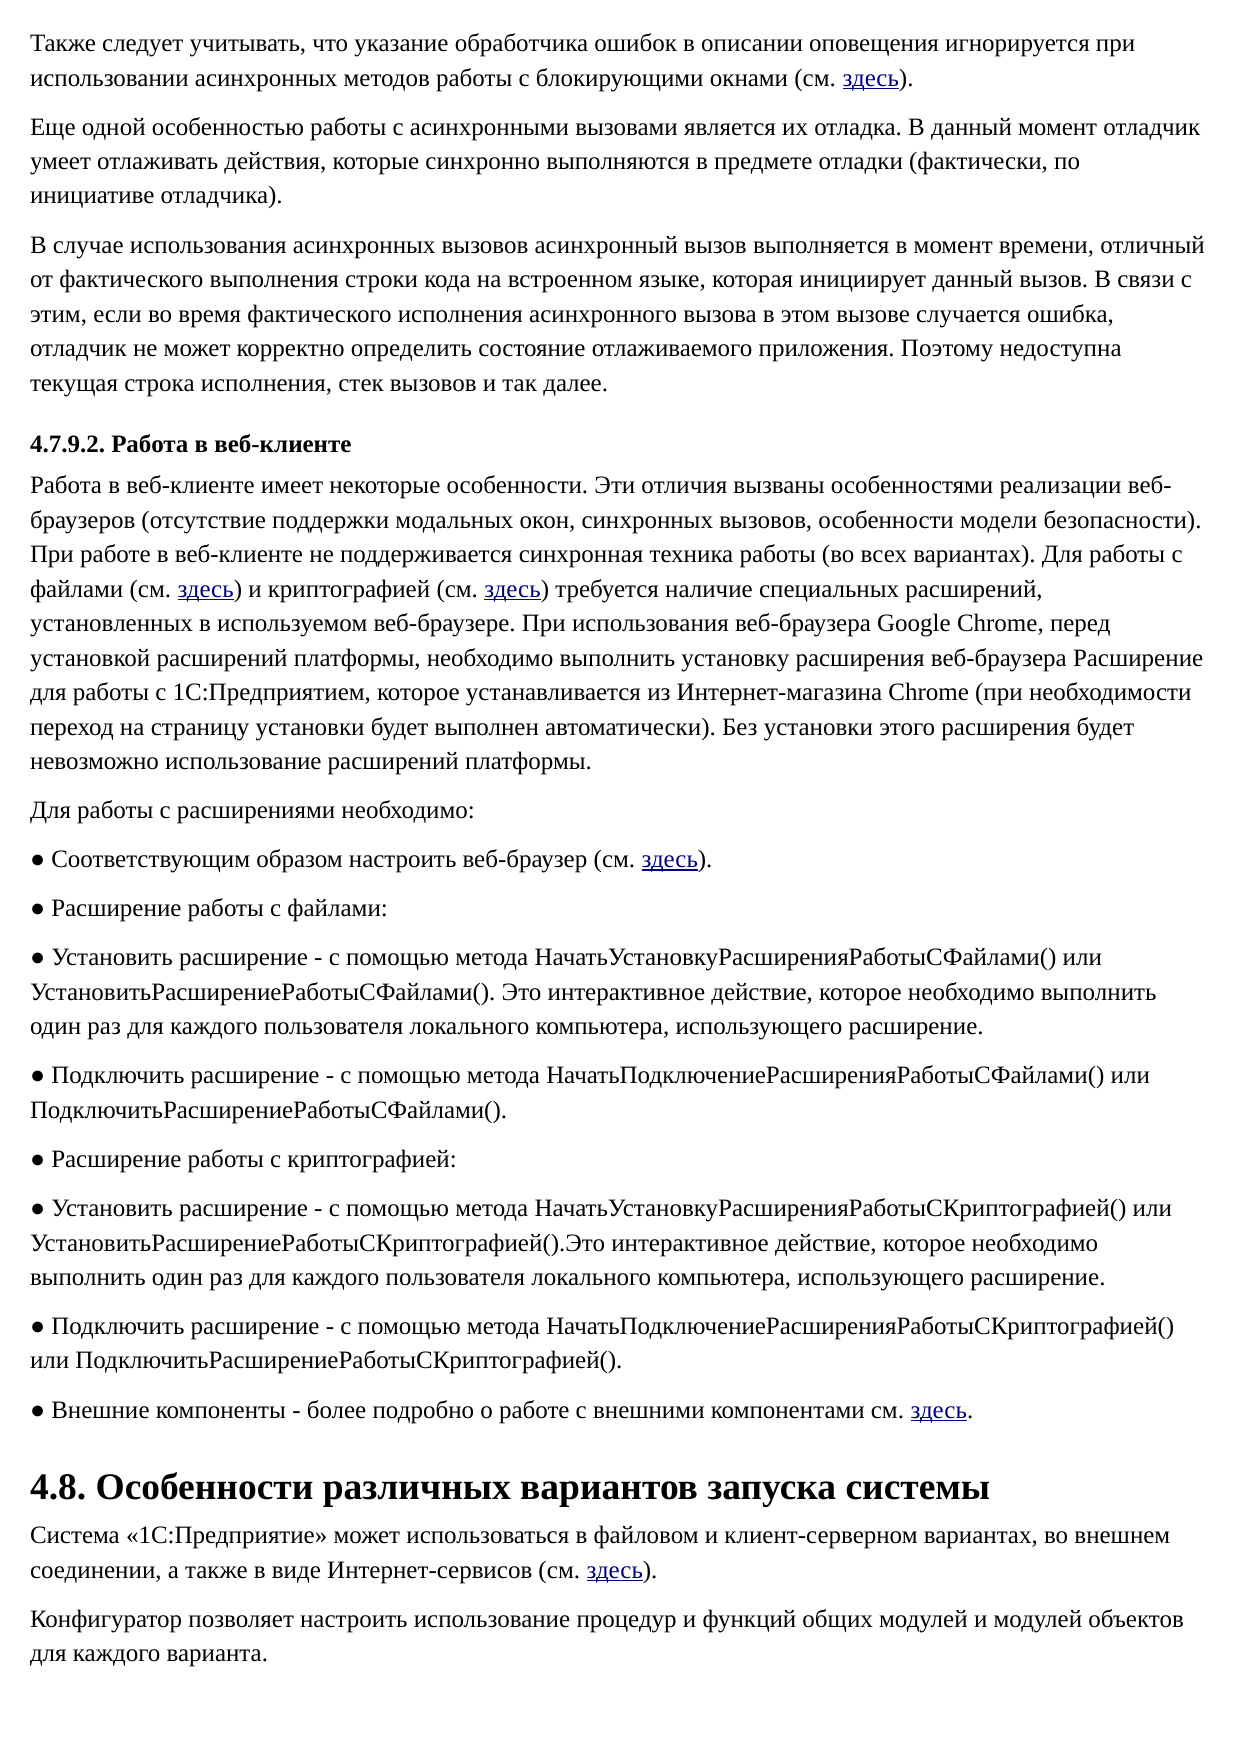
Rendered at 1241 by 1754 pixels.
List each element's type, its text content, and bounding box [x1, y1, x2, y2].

text Конфигуратор позволяет настроить использование процедур и функций общих модулей и модулей объектов для каждого варианта. [30, 1604, 1211, 1667]
text ● Внешние компоненты ‑ более подробно о работе с внешними компонентами см. здесь. [30, 1395, 1211, 1423]
text Также следует учитывать, что указание обработчика ошибок в описании оповещения игнорируется при использовании асинхронных методов работы с блокирующими окнами (см. здесь). [30, 28, 1211, 91]
subtitle 4.8. Особенности различных вариантов запуска системы [30, 1464, 1211, 1508]
text Работа в веб-клиенте имеет некоторые особенности. Эти отличия вызваны особенностями реализации веб-браузеров (отсутствие поддержки модальных окон, синхронных вызовов, особенности модели безопасности). При работе в веб-клиенте не поддерживается синхронная техника работы (во всех вариантах). Для работы с файлами (см. здесь) и криптографией (см. здесь) требуется наличие специальных расширений, установленных в используемом веб-браузере. При использования веб-браузера Google Chrome, перед установкой расширений платформы, необходимо выполнить установку расширения веб-браузера Расширение для работы с 1С:Предприятием, которое устанавливается из Интернет-магазина Chrome (при необходимости переход на страницу установки будет выполнен автоматически). Без установки этого расширения будет невозможно использование расширений платформы. [30, 470, 1211, 775]
text ● Расширение работы с криптографией: [30, 1144, 1211, 1173]
text В случае использования асинхронных вызовов асинхронный вызов выполняется в момент времени, отличный от фактического выполнения строки кода на встроенном языке, которая инициирует данный вызов. В связи с этим, если во время фактического исполнения асинхронного вызова в этом вызове случается ошибка, отладчик не может корректно определить состояние отлаживаемого приложения. Поэтому недоступна текущая строка исполнения, стек вызовов и так далее. [30, 230, 1211, 396]
text ● Подключить расширение ‑ с помощью метода НачатьПодключениеРасширенияРаботыСКриптографией() или ПодключитьРасширениеРаботыСКриптографией(). [30, 1311, 1211, 1374]
text Еще одной особенностью работы с асинхронными вызовами является их отладка. В данный момент отладчик умеет отлаживать действия, которые синхронно выполняются в предмете отладки (фактически, по инициативе отладчика). [30, 112, 1211, 209]
text Для работы с расширениями необходимо: [30, 795, 1211, 824]
text ● Соответствующим образом настроить веб-браузер (см. здесь). [30, 844, 1211, 873]
text ● Расширение работы с файлами: [30, 893, 1211, 922]
text ● Подключить расширение ‑ с помощью метода НачатьПодключениеРасширенияРаботыСФайлами() или ПодключитьРасширениеРаботыСФайлами(). [30, 1061, 1211, 1124]
subtitle 4.7.9.2. Работа в веб-клиенте [30, 429, 1211, 458]
text ● Установить расширение ‑ с помощью метода НачатьУстановкуРасширенияРаботыСКриптографией() или УстановитьРасширениеРаботыСКриптографией().Это интерактивное действие, которое необходимо выполнить один раз для каждого пользователя локального компьютера, использующего расширение. [30, 1193, 1211, 1291]
text ● Установить расширение ‑ с помощью метода НачатьУстановкуРасширенияРаботыСФайлами() или УстановитьРасширениеРаботыСФайлами(). Это интерактивное действие, которое необходимо выполнить один раз для каждого пользователя локального компьютера, использующего расширение. [30, 942, 1211, 1040]
text Система «1С:Предприятие» может использоваться в файловом и клиент-серверном вариантах, во внешнем соединении, а также в виде Интернет-сервисов (см. здесь). [30, 1520, 1211, 1583]
